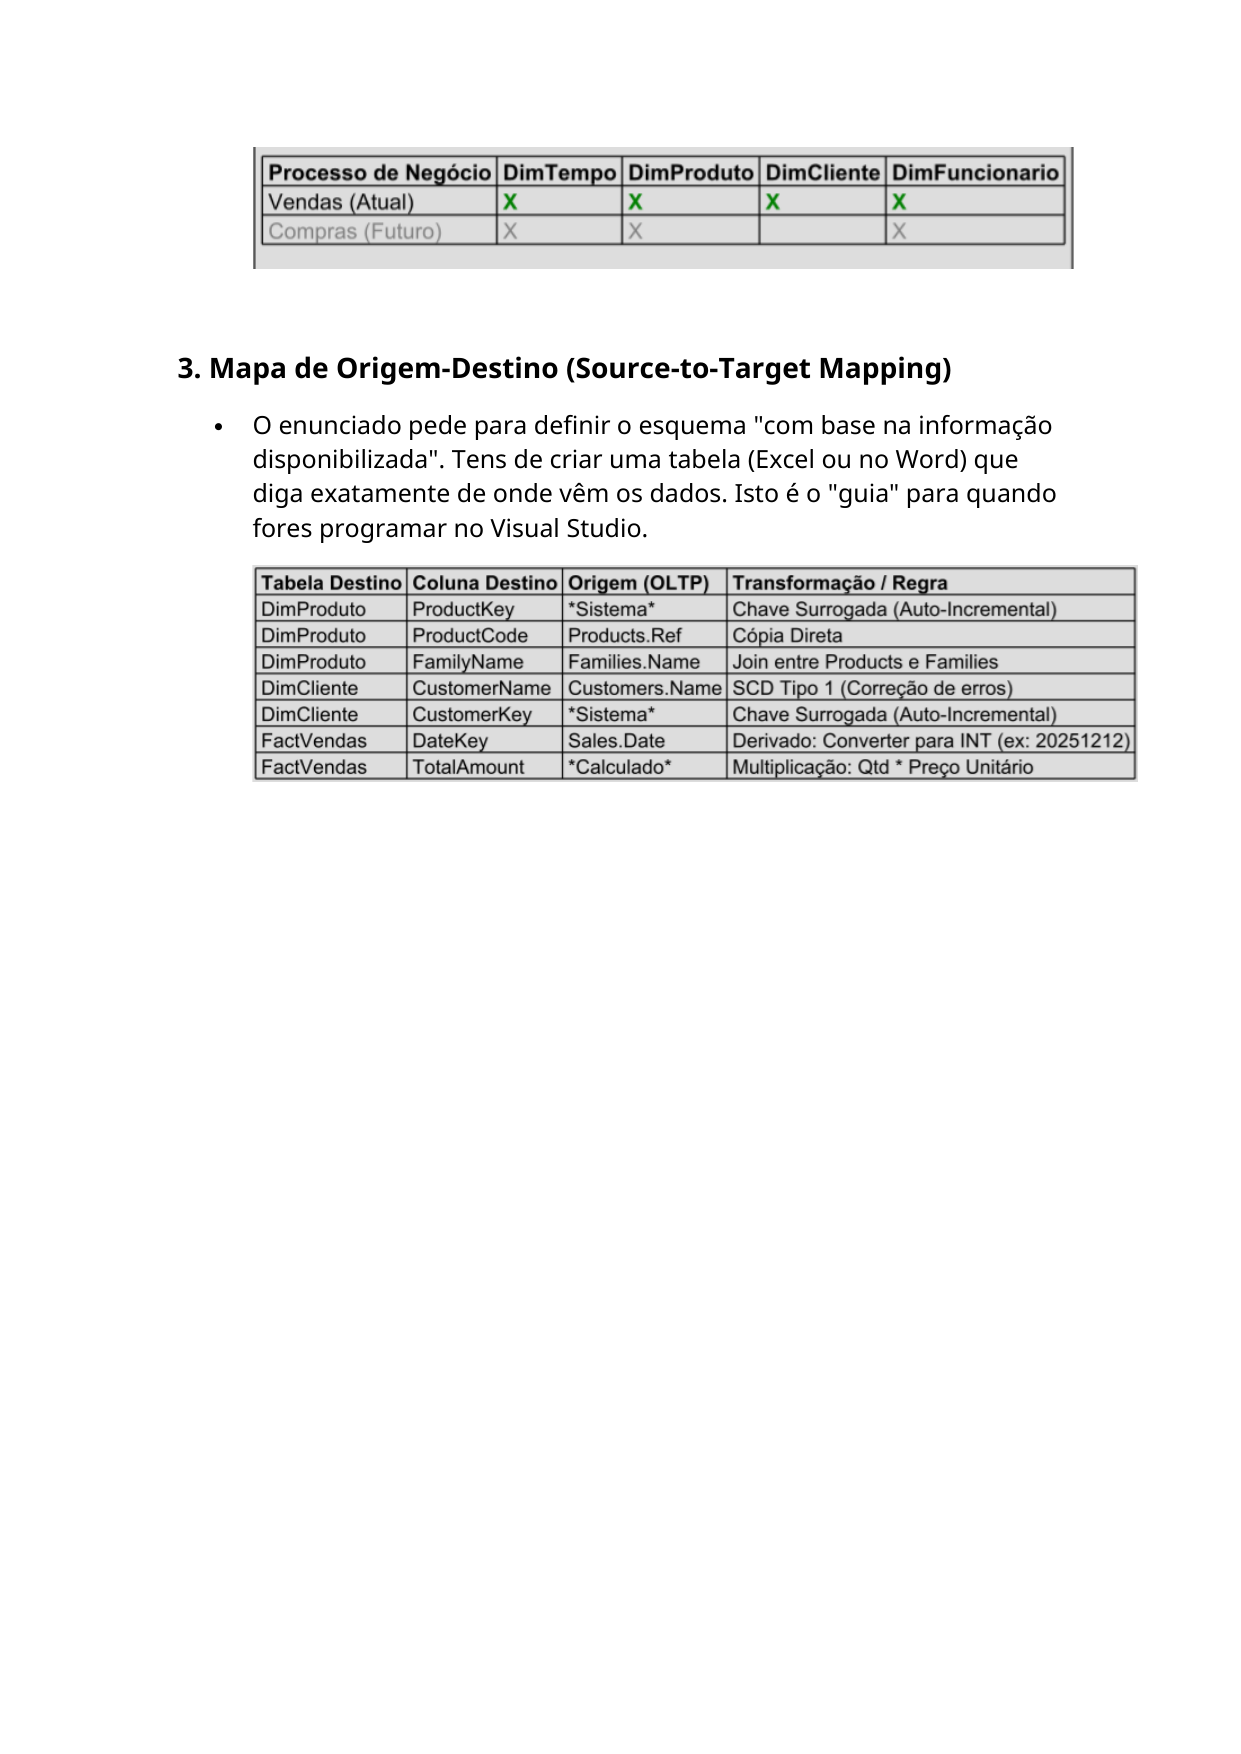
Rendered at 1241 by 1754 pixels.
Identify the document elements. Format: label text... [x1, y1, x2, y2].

list O enunciado pede para definir o esquema "com base na informação disponibilizada". Tens de criar uma tabela (Excel ou no Word) que diga exatamente de onde vêm os dados. Isto é o "guia" para quando fores programar no Visual Studio. [215, 408, 1063, 544]
subtitle 3. Mapa de Origem-Destino (Source-to-Target Mapping) [177, 349, 1063, 387]
